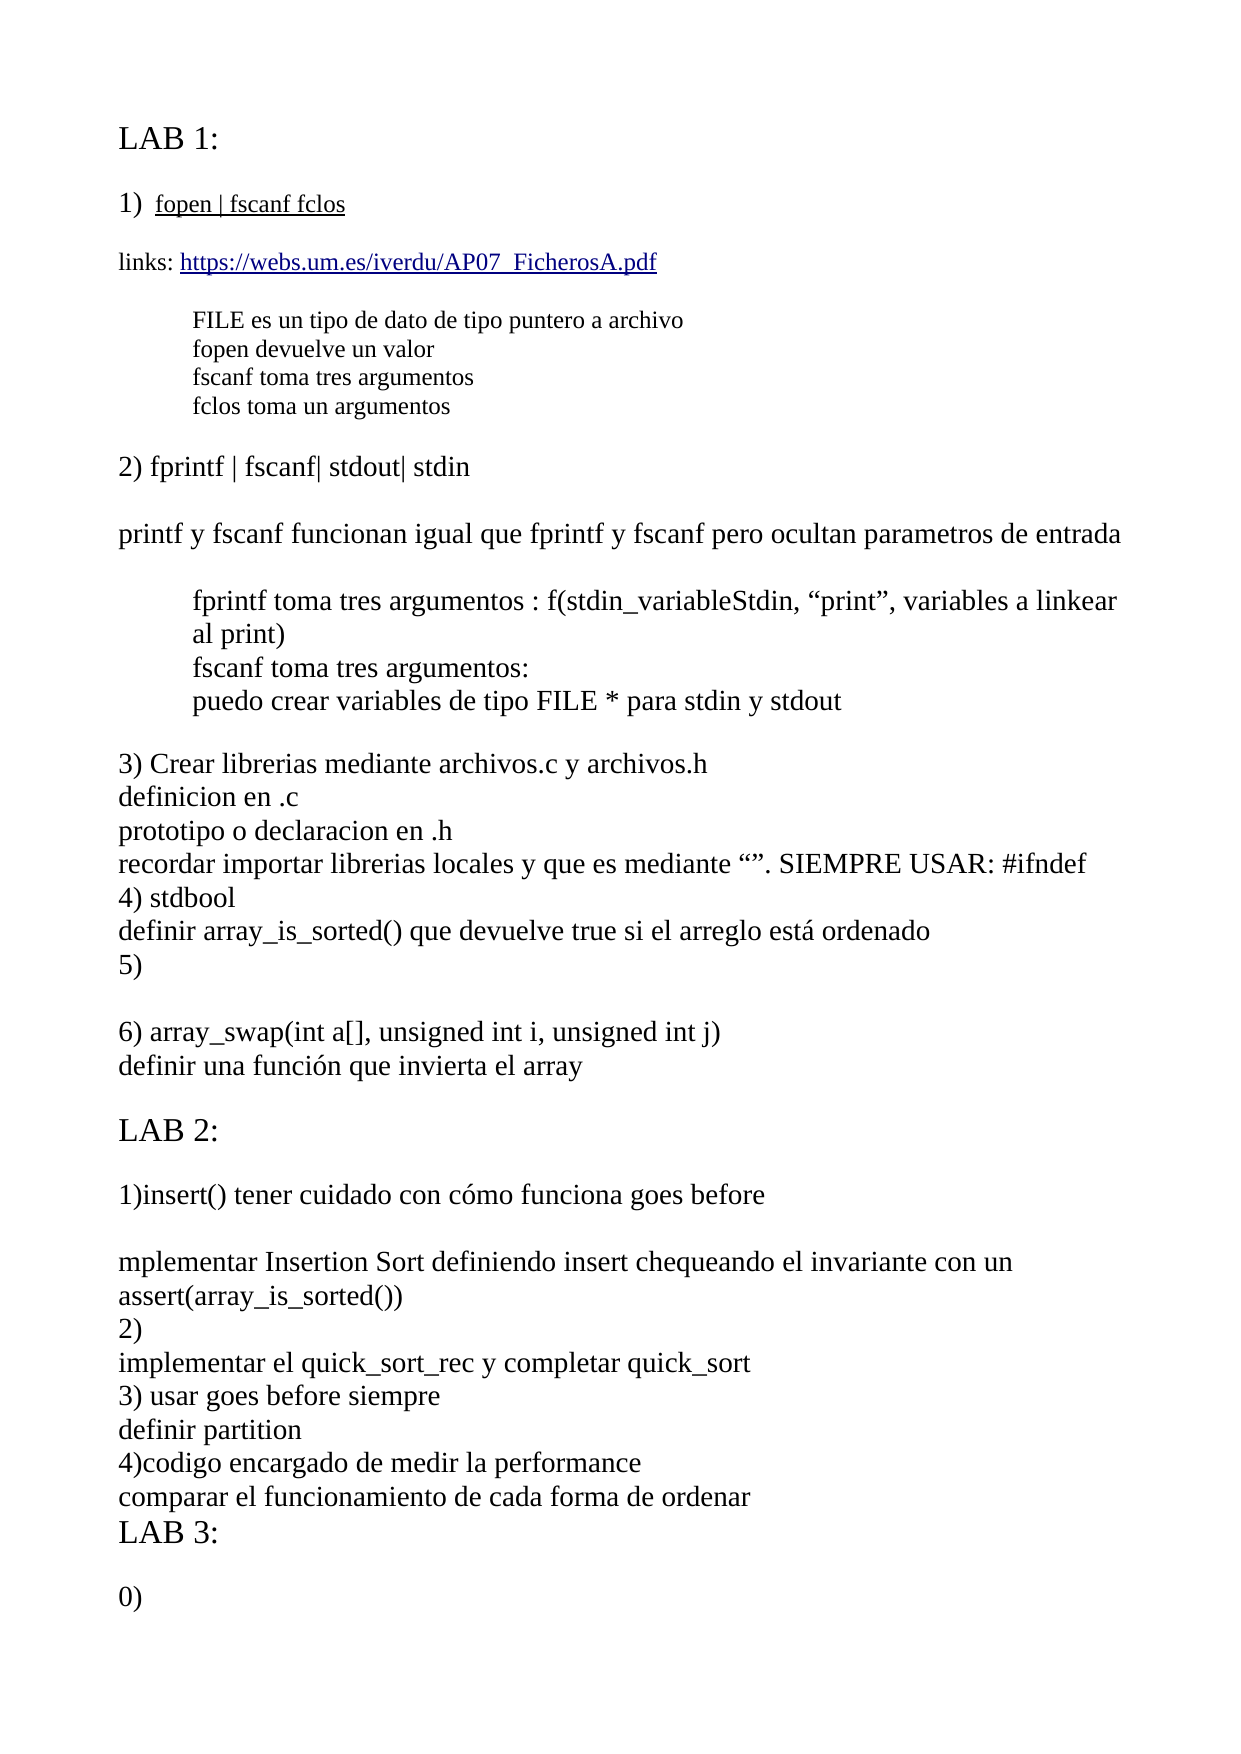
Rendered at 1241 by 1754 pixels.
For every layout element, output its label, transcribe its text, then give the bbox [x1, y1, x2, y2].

text printf y fscanf funcionan igual que fprintf y fscanf pero ocultan parametros de entrada [118, 516, 1122, 549]
text fclos toma un argumentos [118, 391, 1122, 420]
text fprintf toma tres argumentos : f(stdin_variableStdin, “print”, variables a linkear al print) [118, 583, 1122, 650]
text FILE es un tipo de dato de tipo puntero a archivo [118, 305, 1122, 334]
text prototipo o declaracion en .h [118, 813, 1122, 846]
text 6) array_swap(int a[], unsigned int i, unsigned int j) [118, 1014, 1122, 1048]
text 2) [118, 1311, 1122, 1345]
text recordar importar librerias locales y que es mediante “”. SIEMPRE USAR: #ifndef [118, 846, 1122, 880]
text LAB 3: [118, 1512, 1122, 1551]
text definir una función que invierta el array [118, 1048, 1122, 1081]
text 5) [118, 947, 1122, 981]
text links: https://webs.um.es/iverdu/AP07_FicherosA.pdf [118, 247, 1122, 276]
text 1)insert() tener cuidado con cómo funciona goes before [118, 1177, 1122, 1211]
text mplementar Insertion Sort definiendo insert chequeando el invariante con un assert(array_is_sorted()) [118, 1244, 1122, 1311]
text 2) fprintf | fscanf| stdout| stdin [118, 449, 1122, 482]
text LAB 1: [118, 118, 1122, 156]
text fscanf toma tres argumentos [118, 362, 1122, 391]
text 0) [118, 1579, 1122, 1613]
text fscanf toma tres argumentos: [118, 650, 1122, 683]
text definir array_is_sorted() que devuelve true si el arreglo está ordenado [118, 913, 1122, 947]
text puedo crear variables de tipo FILE * para stdin y stdout [118, 683, 1122, 717]
text 3) Crear librerias mediante archivos.c y archivos.h [118, 746, 1122, 779]
text 4) stdbool [118, 880, 1122, 913]
text LAB 2: [118, 1110, 1122, 1148]
text fopen devuelve un valor [118, 334, 1122, 362]
text comparar el funcionamiento de cada forma de ordenar [118, 1479, 1122, 1512]
text 3) usar goes before siempre [118, 1378, 1122, 1412]
text definicion en .c [118, 779, 1122, 813]
text definir partition [118, 1412, 1122, 1445]
text implementar el quick_sort_rec y completar quick_sort [118, 1345, 1122, 1378]
text 4)codigo encargado de medir la performance [118, 1445, 1122, 1479]
text 1) fopen | fscanf fclos [118, 185, 1122, 219]
